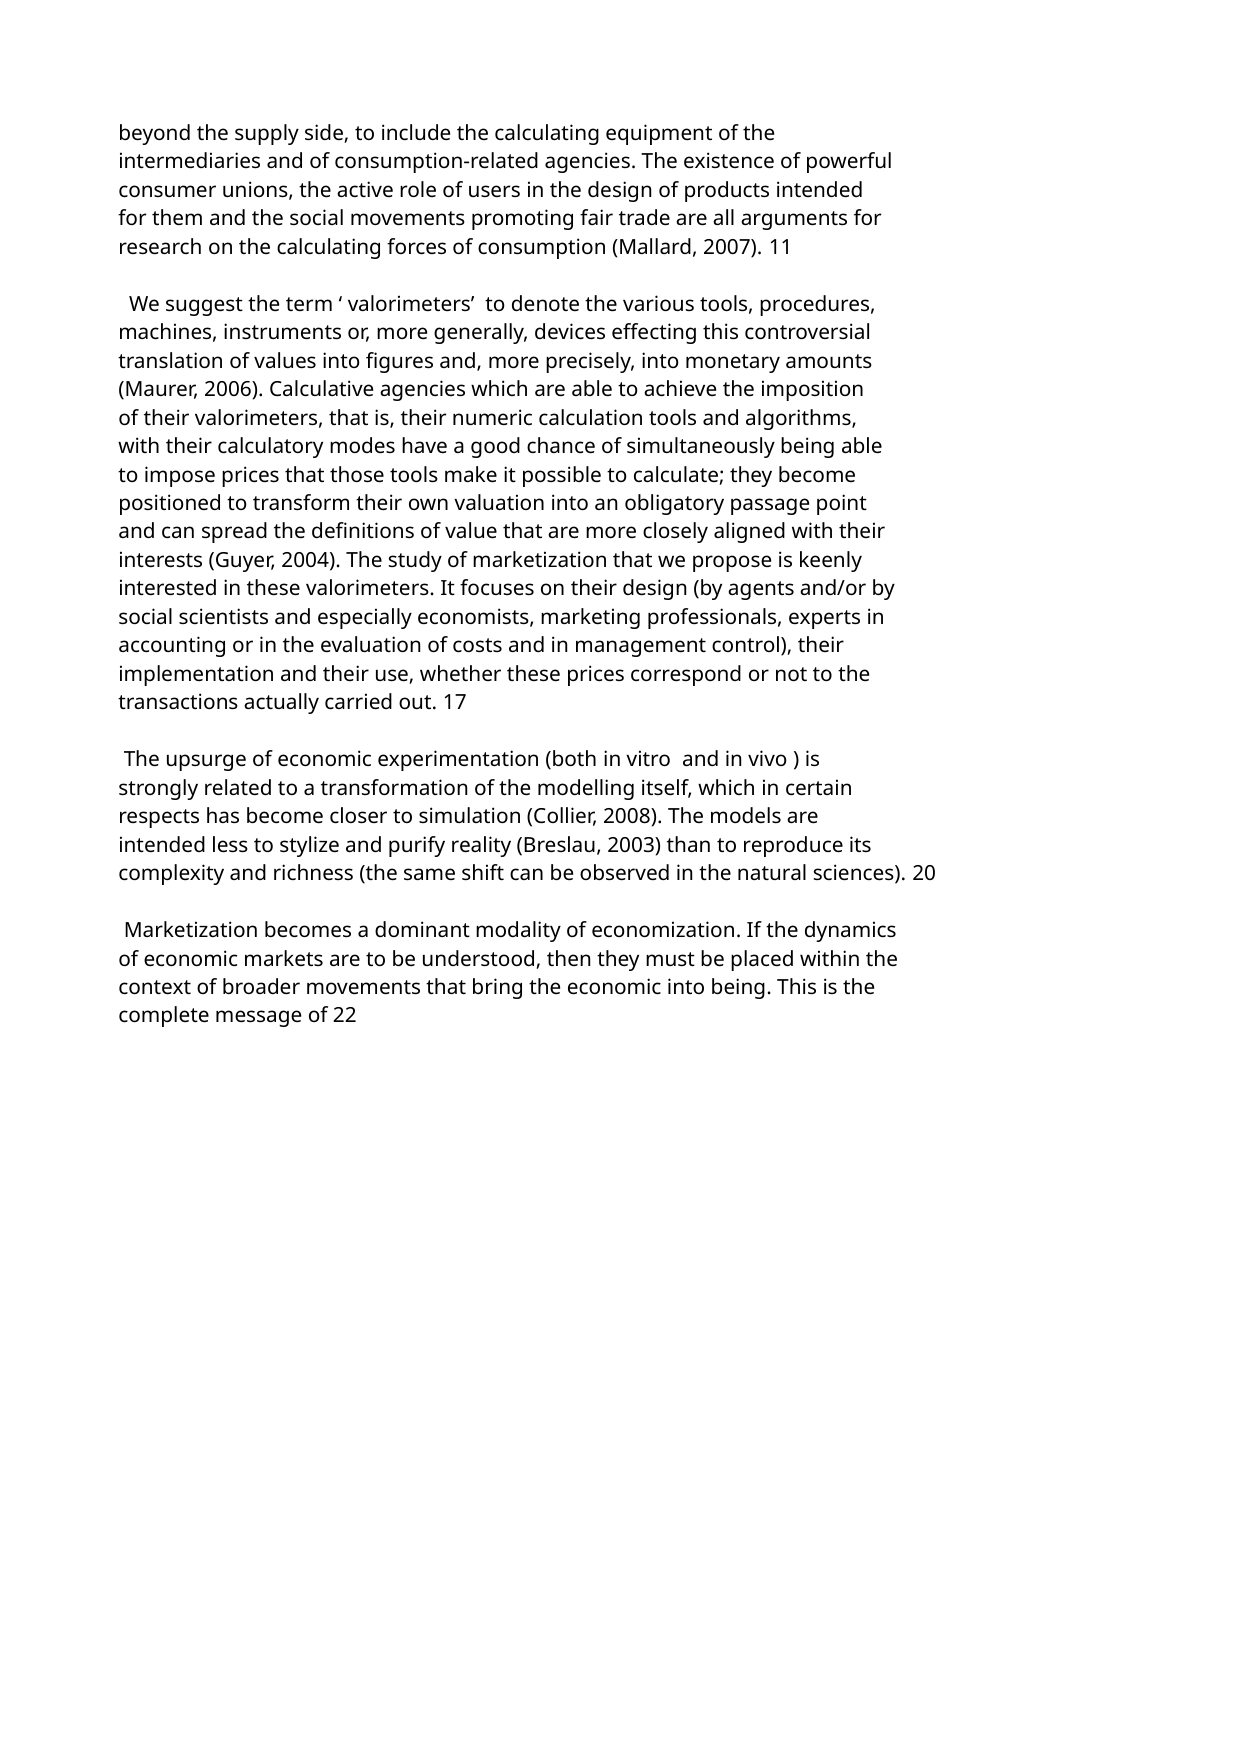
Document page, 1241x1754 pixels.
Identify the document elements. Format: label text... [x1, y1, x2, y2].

text of their valorimeters, that is, their numeric calculation tools and algorithms, [118, 403, 1122, 431]
text with their calculatory modes have a good chance of simultaneously being able [118, 431, 1122, 460]
text The upsurge of economic experimentation (both in vitro and in vivo ) is [118, 744, 1122, 773]
text intended less to stylize and purify reality (Breslau, 2003) than to reproduce its [118, 830, 1122, 858]
text of economic markets are to be understood, then they must be placed within the [118, 944, 1122, 972]
text implementation and their use, whether these prices correspond or not to the [118, 659, 1122, 687]
text We suggest the term ‘ valorimeters’ to denote the various tools, procedures, [118, 289, 1122, 317]
text for them and the social movements promoting fair trade are all arguments for [118, 203, 1122, 232]
text translation of values into figures and, more precisely, into monetary amounts [118, 346, 1122, 374]
text interests (Guyer, 2004). The study of marketization that we propose is keenly [118, 545, 1122, 573]
text accounting or in the evaluation of costs and in management control), their [118, 630, 1122, 659]
text machines, instruments or, more generally, devices effecting this controversial [118, 317, 1122, 346]
text positioned to transform their own valuation into an obligatory passage point [118, 488, 1122, 517]
text to impose prices that those tools make it possible to calculate; they become [118, 460, 1122, 488]
text respects has become closer to simulation (Collier, 2008). The models are [118, 801, 1122, 830]
text interested in these valorimeters. It focuses on their design (by agents and/or by [118, 573, 1122, 602]
text and can spread the definitions of value that are more closely aligned with their [118, 517, 1122, 545]
text research on the calculating forces of consumption (Mallard, 2007). 11 [118, 232, 1122, 260]
text complexity and richness (the same shift can be observed in the natural sciences). 20 [118, 858, 1122, 887]
text strongly related to a transformation of the modelling itself, which in certain [118, 773, 1122, 801]
text transactions actually carried out. 17 [118, 687, 1122, 716]
text context of broader movements that bring the economic into being. This is the [118, 972, 1122, 1001]
text complete message of 22 [118, 1001, 1122, 1029]
text beyond the supply side, to include the calculating equipment of the [118, 118, 1122, 147]
text social scientists and especially economists, marketing professionals, experts in [118, 602, 1122, 630]
text consumer unions, the active role of users in the design of products intended [118, 175, 1122, 203]
text Marketization becomes a dominant modality of economization. If the dynamics [118, 915, 1122, 944]
text intermediaries and of consumption-related agencies. The existence of powerful [118, 147, 1122, 175]
text (Maurer, 2006). Calculative agencies which are able to achieve the imposition [118, 374, 1122, 403]
